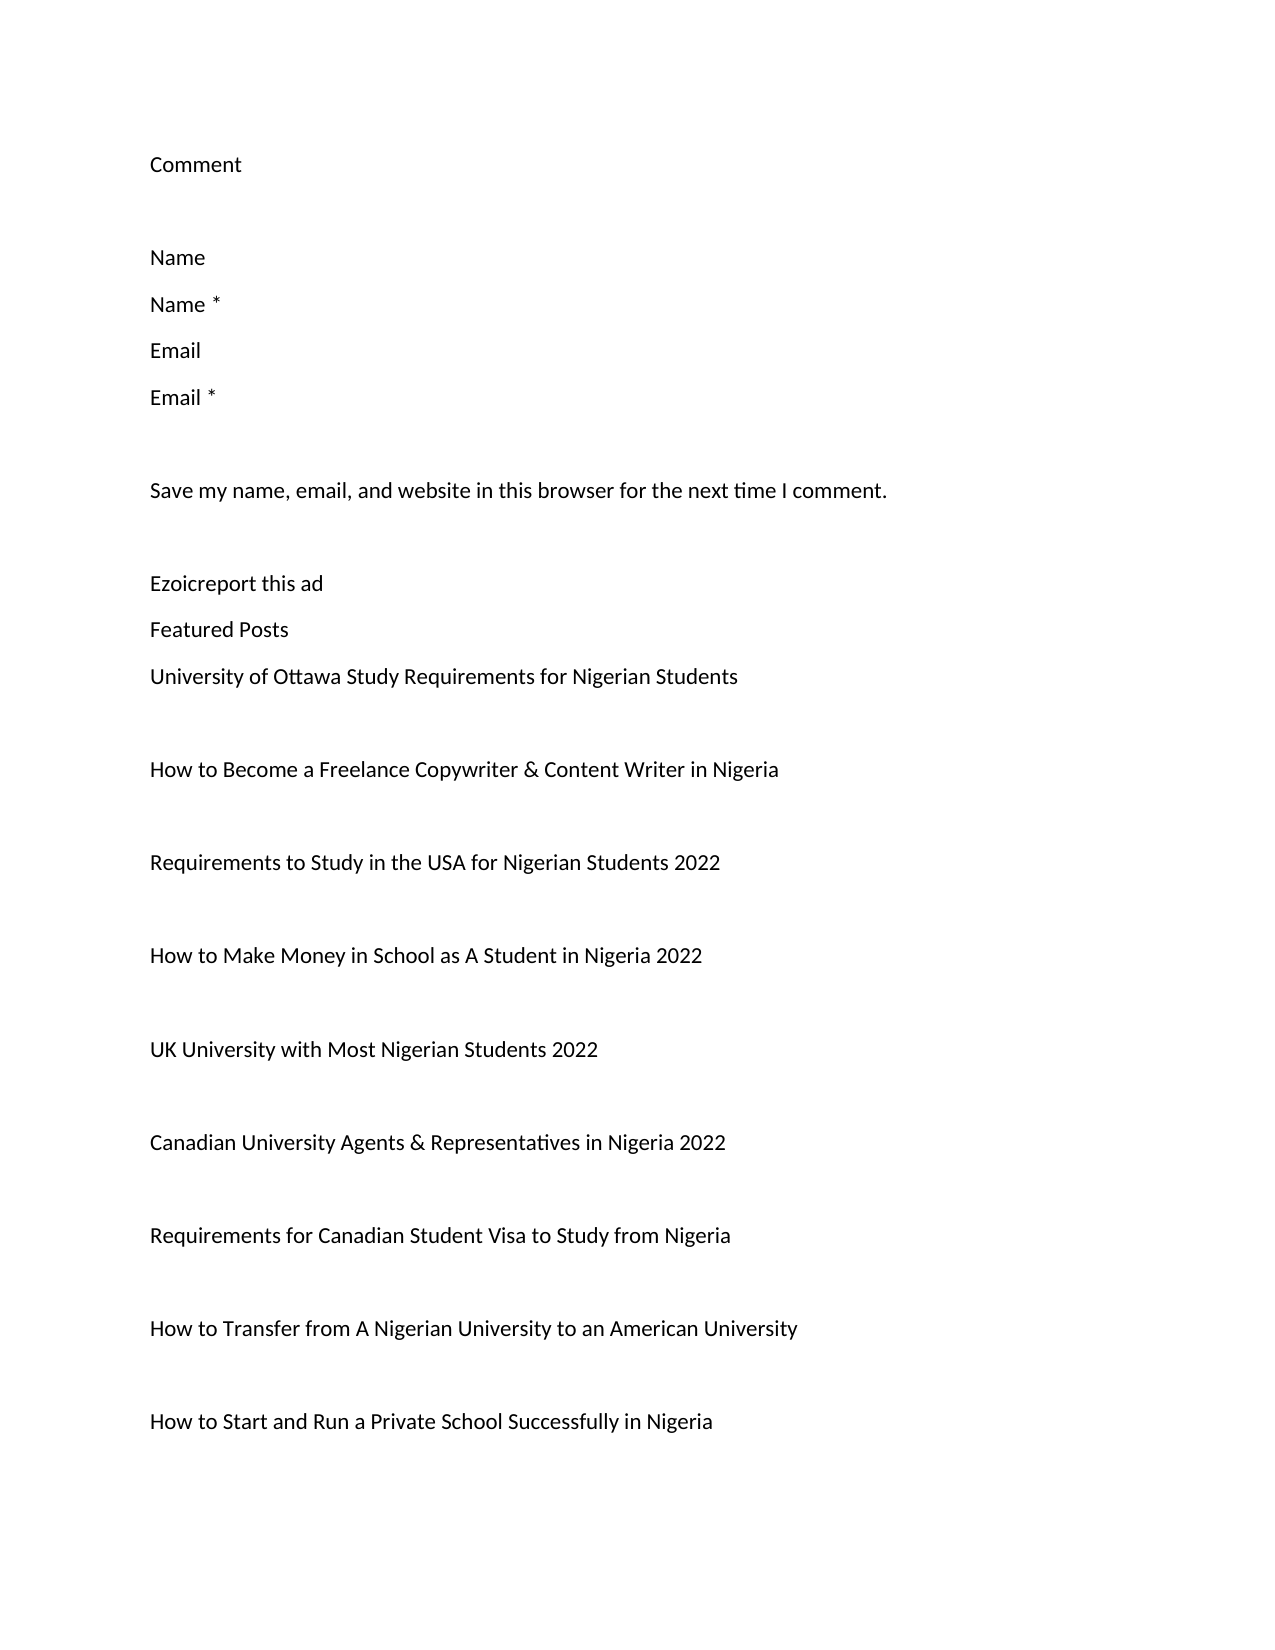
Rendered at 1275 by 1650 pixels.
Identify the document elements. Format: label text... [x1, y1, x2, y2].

text How to Make Money in School as A Student in Nigeria 2022 [150, 942, 1125, 969]
text Name [150, 243, 1125, 271]
text How to Start and Run a Private School Successfully in Nigeria [150, 1407, 1125, 1435]
text Comment [150, 150, 1125, 178]
text Featured Posts [150, 616, 1125, 644]
text Requirements for Canadian Student Visa to Study from Nigeria [150, 1221, 1125, 1249]
text Email [150, 336, 1125, 364]
text Name * [150, 290, 1125, 318]
text Email * [150, 383, 1125, 411]
text UK University with Most Nigerian Students 2022 [150, 1035, 1125, 1063]
text Requirements to Study in the USA for Nigerian Students 2022 [150, 848, 1125, 876]
text Ezoicreport this ad [150, 569, 1125, 597]
text How to Become a Freelance Copywriter & Content Writer in Nigeria [150, 755, 1125, 783]
text How to Transfer from A Nigerian University to an American University [150, 1314, 1125, 1342]
text Save my name, email, and website in this browser for the next time I comment. [150, 476, 1125, 504]
text Canadian University Agents & Representatives in Nigeria 2022 [150, 1128, 1125, 1156]
text University of Ottawa Study Requirements for Nigerian Students [150, 662, 1125, 690]
